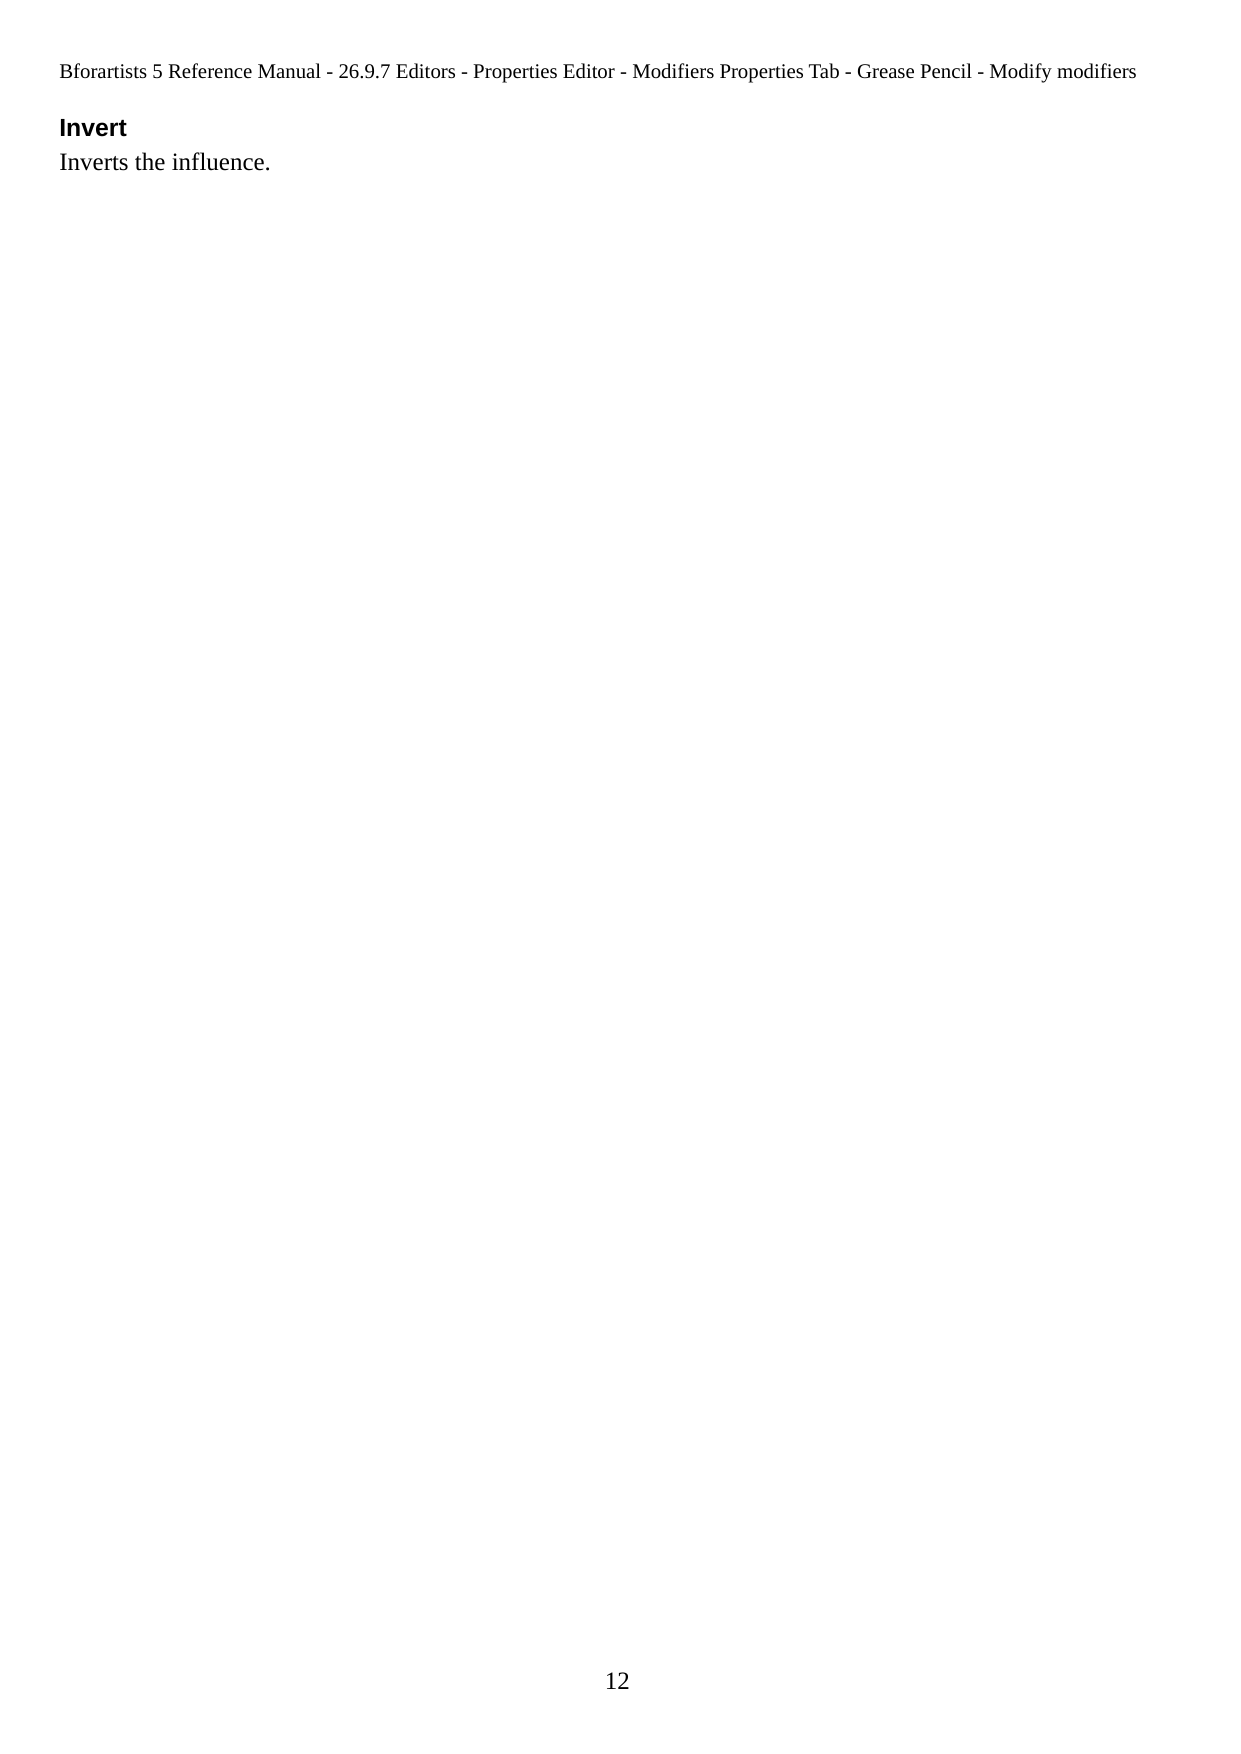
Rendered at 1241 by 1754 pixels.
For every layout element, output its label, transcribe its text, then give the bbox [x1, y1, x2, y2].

subtitle Invert [59, 113, 1181, 141]
text Inverts the influence. [59, 147, 1181, 176]
